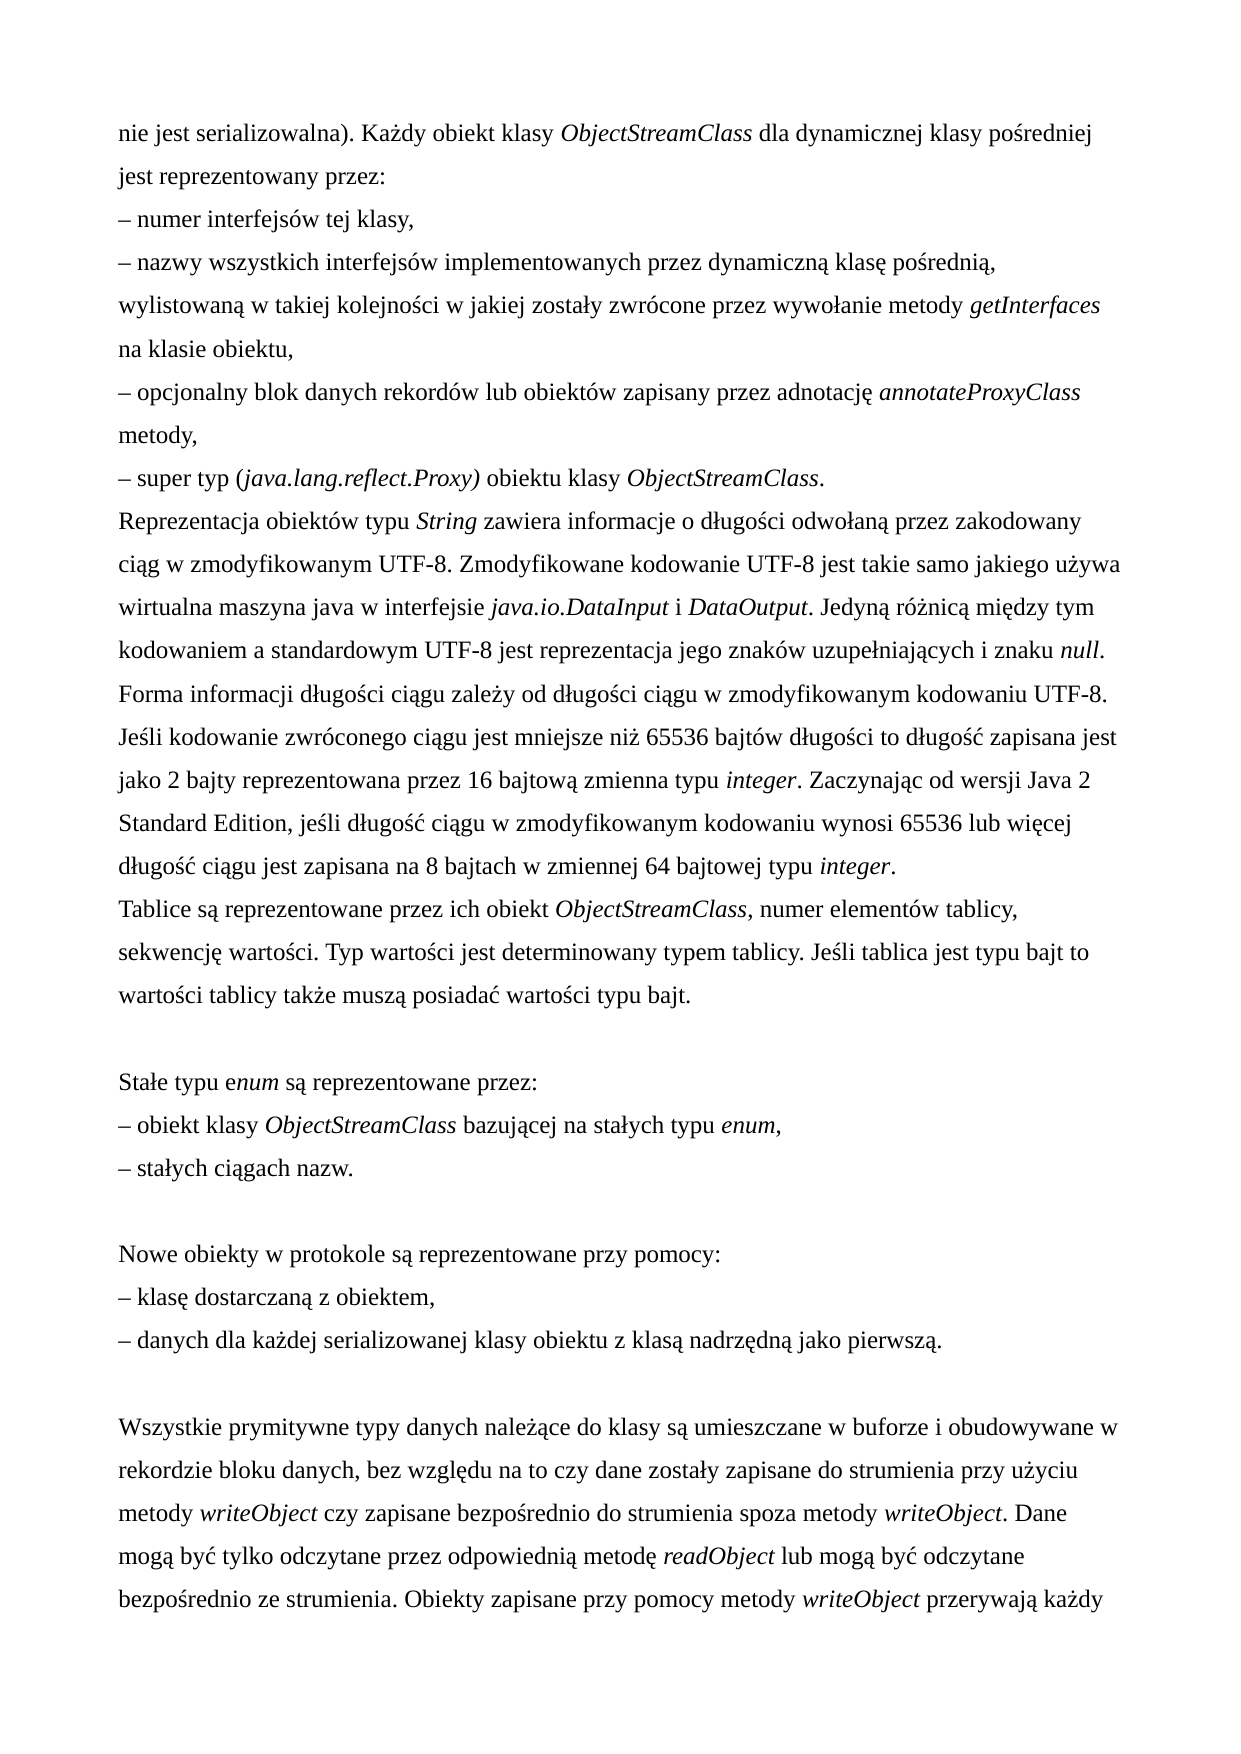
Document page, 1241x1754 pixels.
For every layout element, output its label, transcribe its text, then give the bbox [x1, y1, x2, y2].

text – super typ (java.lang.reflect.Proxy) obiektu klasy ObjectStreamClass. [118, 463, 1122, 492]
text nie jest serializowalna). Każdy obiekt klasy ObjectStreamClass dla dynamicznej klasy pośredniej jest reprezentowany przez: [118, 118, 1122, 190]
text Nowe obiekty w protokole są reprezentowane przy pomocy: [118, 1239, 1122, 1268]
text – klasę dostarczaną z obiektem, [118, 1282, 1122, 1311]
text Wszystkie prymitywne typy danych należące do klasy są umieszczane w buforze i obudowywane w rekordzie bloku danych, bez względu na to czy dane zostały zapisane do strumienia przy użyciu metody writeObject czy zapisane bezpośrednio do strumienia spoza metody writeObject. Dane mogą być tylko odczytane przez odpowiednią metodę readObject lub mogą być odczytane bezpośrednio ze strumienia. Obiekty zapisane przy pomocy metody writeObject przerywają każdy [118, 1412, 1122, 1613]
text Stałe typu enum są reprezentowane przez: [118, 1067, 1122, 1096]
text – danych dla każdej serializowanej klasy obiektu z klasą nadrzędną jako pierwszą. [118, 1326, 1122, 1354]
text Reprezentacja obiektów typu String zawiera informacje o długości odwołaną przez zakodowany ciąg w zmodyfikowanym UTF-8. Zmodyfikowane kodowanie UTF-8 jest takie samo jakiego używa wirtualna maszyna java w interfejsie java.io.DataInput i DataOutput. Jedyną różnicą między tym kodowaniem a standardowym UTF-8 jest reprezentacja jego znaków uzupełniających i znaku null. Forma informacji długości ciągu zależy od długości ciągu w zmodyfikowanym kodowaniu UTF-8. Jeśli kodowanie zwróconego ciągu jest mniejsze niż 65536 bajtów długości to długość zapisana jest jako 2 bajty reprezentowana przez 16 bajtową zmienna typu integer. Zaczynając od wersji Java 2 Standard Edition, jeśli długość ciągu w zmodyfikowanym kodowaniu wynosi 65536 lub więcej długość ciągu jest zapisana na 8 bajtach w zmiennej 64 bajtowej typu integer. [118, 506, 1122, 880]
text – obiekt klasy ObjectStreamClass bazującej na stałych typu enum, [118, 1110, 1122, 1139]
text – stałych ciągach nazw. [118, 1153, 1122, 1182]
text – numer interfejsów tej klasy, [118, 204, 1122, 233]
text – nazwy wszystkich interfejsów implementowanych przez dynamiczną klasę pośrednią, wylistowaną w takiej kolejności w jakiej zostały zwrócone przez wywołanie metody getInterfaces na klasie obiektu, [118, 247, 1122, 362]
text Tablice są reprezentowane przez ich obiekt ObjectStreamClass, numer elementów tablicy, sekwencję wartości. Typ wartości jest determinowany typem tablicy. Jeśli tablica jest typu bajt to wartości tablicy także muszą posiadać wartości typu bajt. [118, 894, 1122, 1009]
text – opcjonalny blok danych rekordów lub obiektów zapisany przez adnotację annotateProxyClass metody, [118, 377, 1122, 449]
